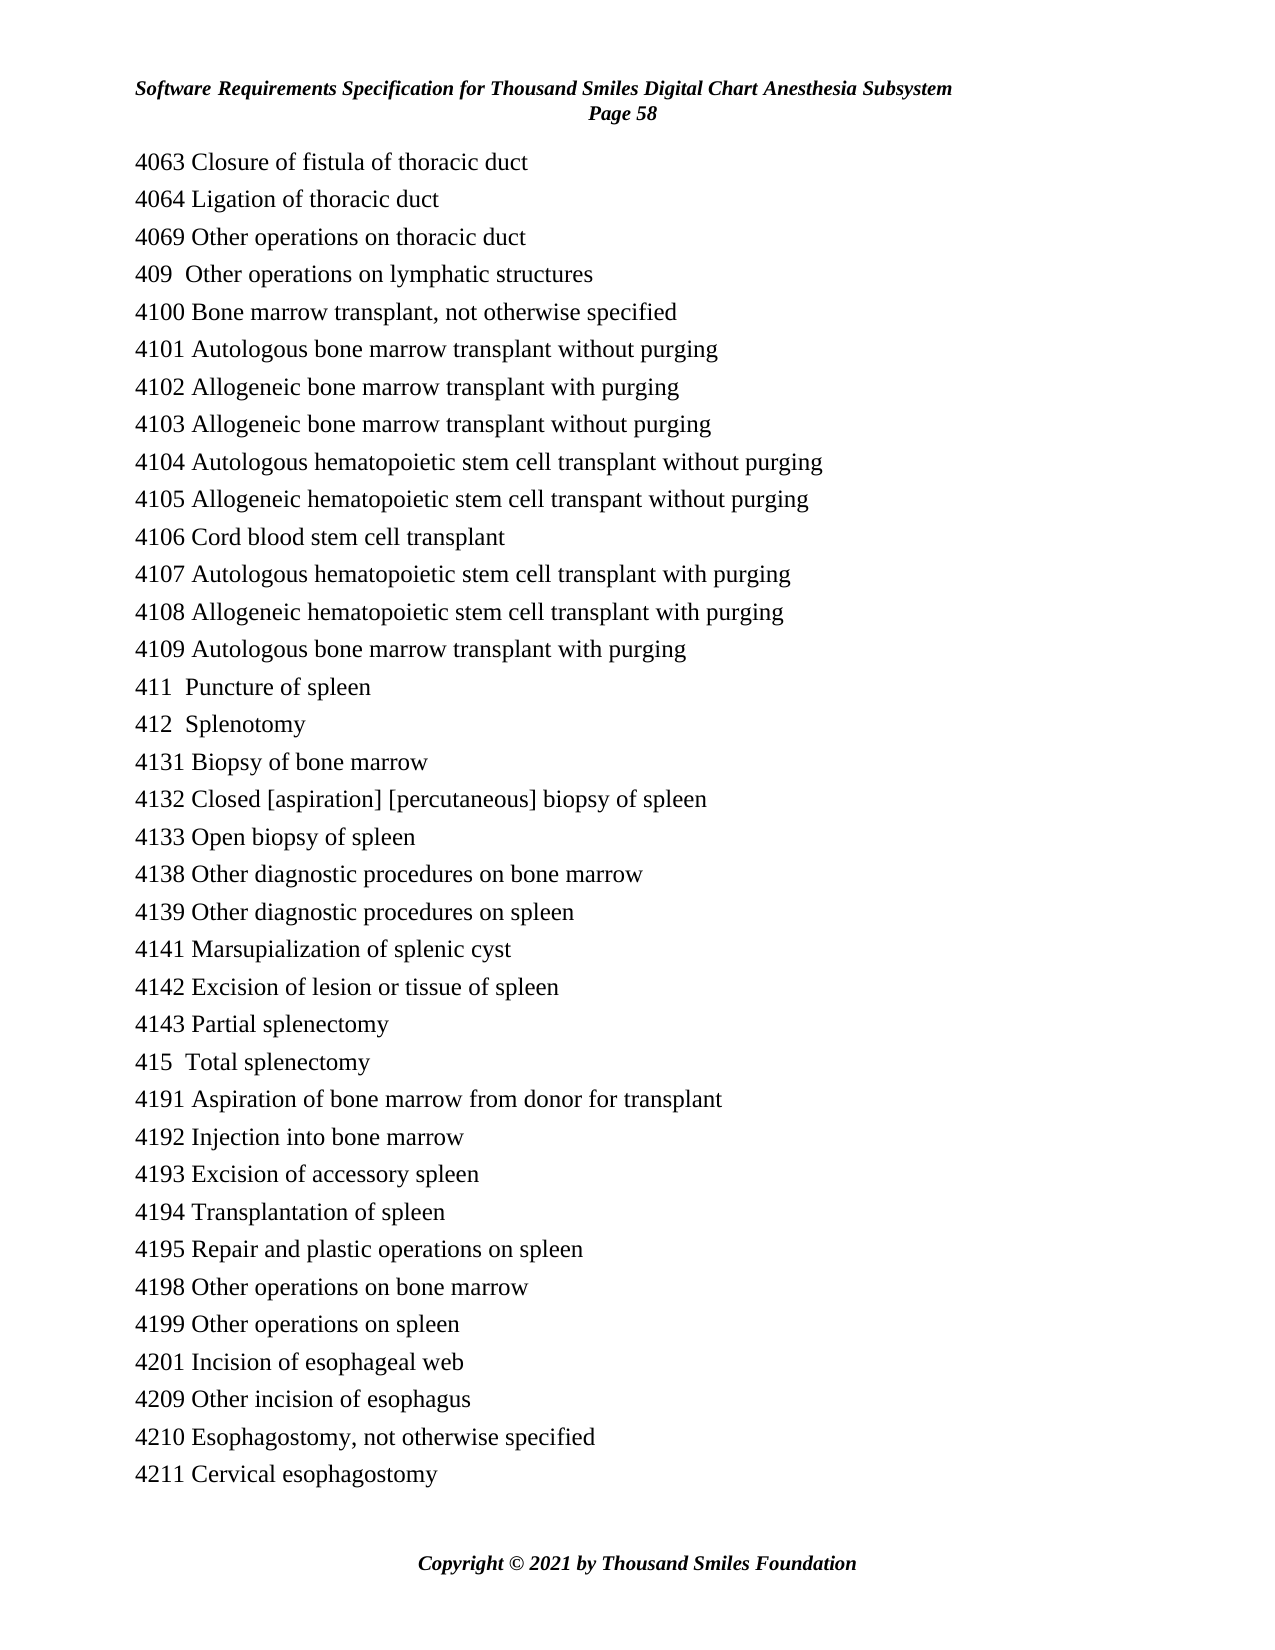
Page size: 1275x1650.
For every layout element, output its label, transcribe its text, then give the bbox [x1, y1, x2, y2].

text 4209 Other incision of esophagus [135, 1387, 1140, 1412]
text 4193 Excision of accessory spleen [135, 1162, 1140, 1187]
text 4107 Autologous hematopoietic stem cell transplant with purging [135, 562, 1140, 587]
text 412 Splenotomy [135, 712, 1140, 737]
text 4109 Autologous bone marrow transplant with purging [135, 637, 1140, 662]
text 4198 Other operations on bone marrow [135, 1275, 1140, 1300]
text 4142 Excision of lesion or tissue of spleen [135, 975, 1140, 1000]
text 4102 Allogeneic bone marrow transplant with purging [135, 375, 1140, 400]
text 4141 Marsupialization of splenic cyst [135, 937, 1140, 962]
text 4069 Other operations on thoracic duct [135, 225, 1140, 250]
text 4131 Biopsy of bone marrow [135, 750, 1140, 775]
text 4133 Open biopsy of spleen [135, 825, 1140, 850]
text 4138 Other diagnostic procedures on bone marrow [135, 862, 1140, 887]
text 4194 Transplantation of spleen [135, 1200, 1140, 1225]
text 4211 Cervical esophagostomy [135, 1462, 1140, 1487]
text 4210 Esophagostomy, not otherwise specified [135, 1425, 1140, 1450]
text 409 Other operations on lymphatic structures [135, 262, 1140, 287]
text 4064 Ligation of thoracic duct [135, 187, 1140, 212]
text 4105 Allogeneic hematopoietic stem cell transpant without purging [135, 487, 1140, 512]
text 4132 Closed [aspiration] [percutaneous] biopsy of spleen [135, 787, 1140, 812]
text 4063 Closure of fistula of thoracic duct [135, 150, 1140, 175]
text 415 Total splenectomy [135, 1050, 1140, 1075]
text 4101 Autologous bone marrow transplant without purging [135, 337, 1140, 362]
text 4191 Aspiration of bone marrow from donor for transplant [135, 1087, 1140, 1112]
text 4199 Other operations on spleen [135, 1312, 1140, 1337]
text 4103 Allogeneic bone marrow transplant without purging [135, 412, 1140, 437]
text 4195 Repair and plastic operations on spleen [135, 1237, 1140, 1262]
text 4106 Cord blood stem cell transplant [135, 525, 1140, 550]
text 4100 Bone marrow transplant, not otherwise specified [135, 300, 1140, 325]
text 4104 Autologous hematopoietic stem cell transplant without purging [135, 450, 1140, 475]
text 4201 Incision of esophageal web [135, 1350, 1140, 1375]
text 4139 Other diagnostic procedures on spleen [135, 900, 1140, 925]
text 4143 Partial splenectomy [135, 1012, 1140, 1037]
text 411 Puncture of spleen [135, 675, 1140, 700]
text 4108 Allogeneic hematopoietic stem cell transplant with purging [135, 600, 1140, 625]
text 4192 Injection into bone marrow [135, 1125, 1140, 1150]
